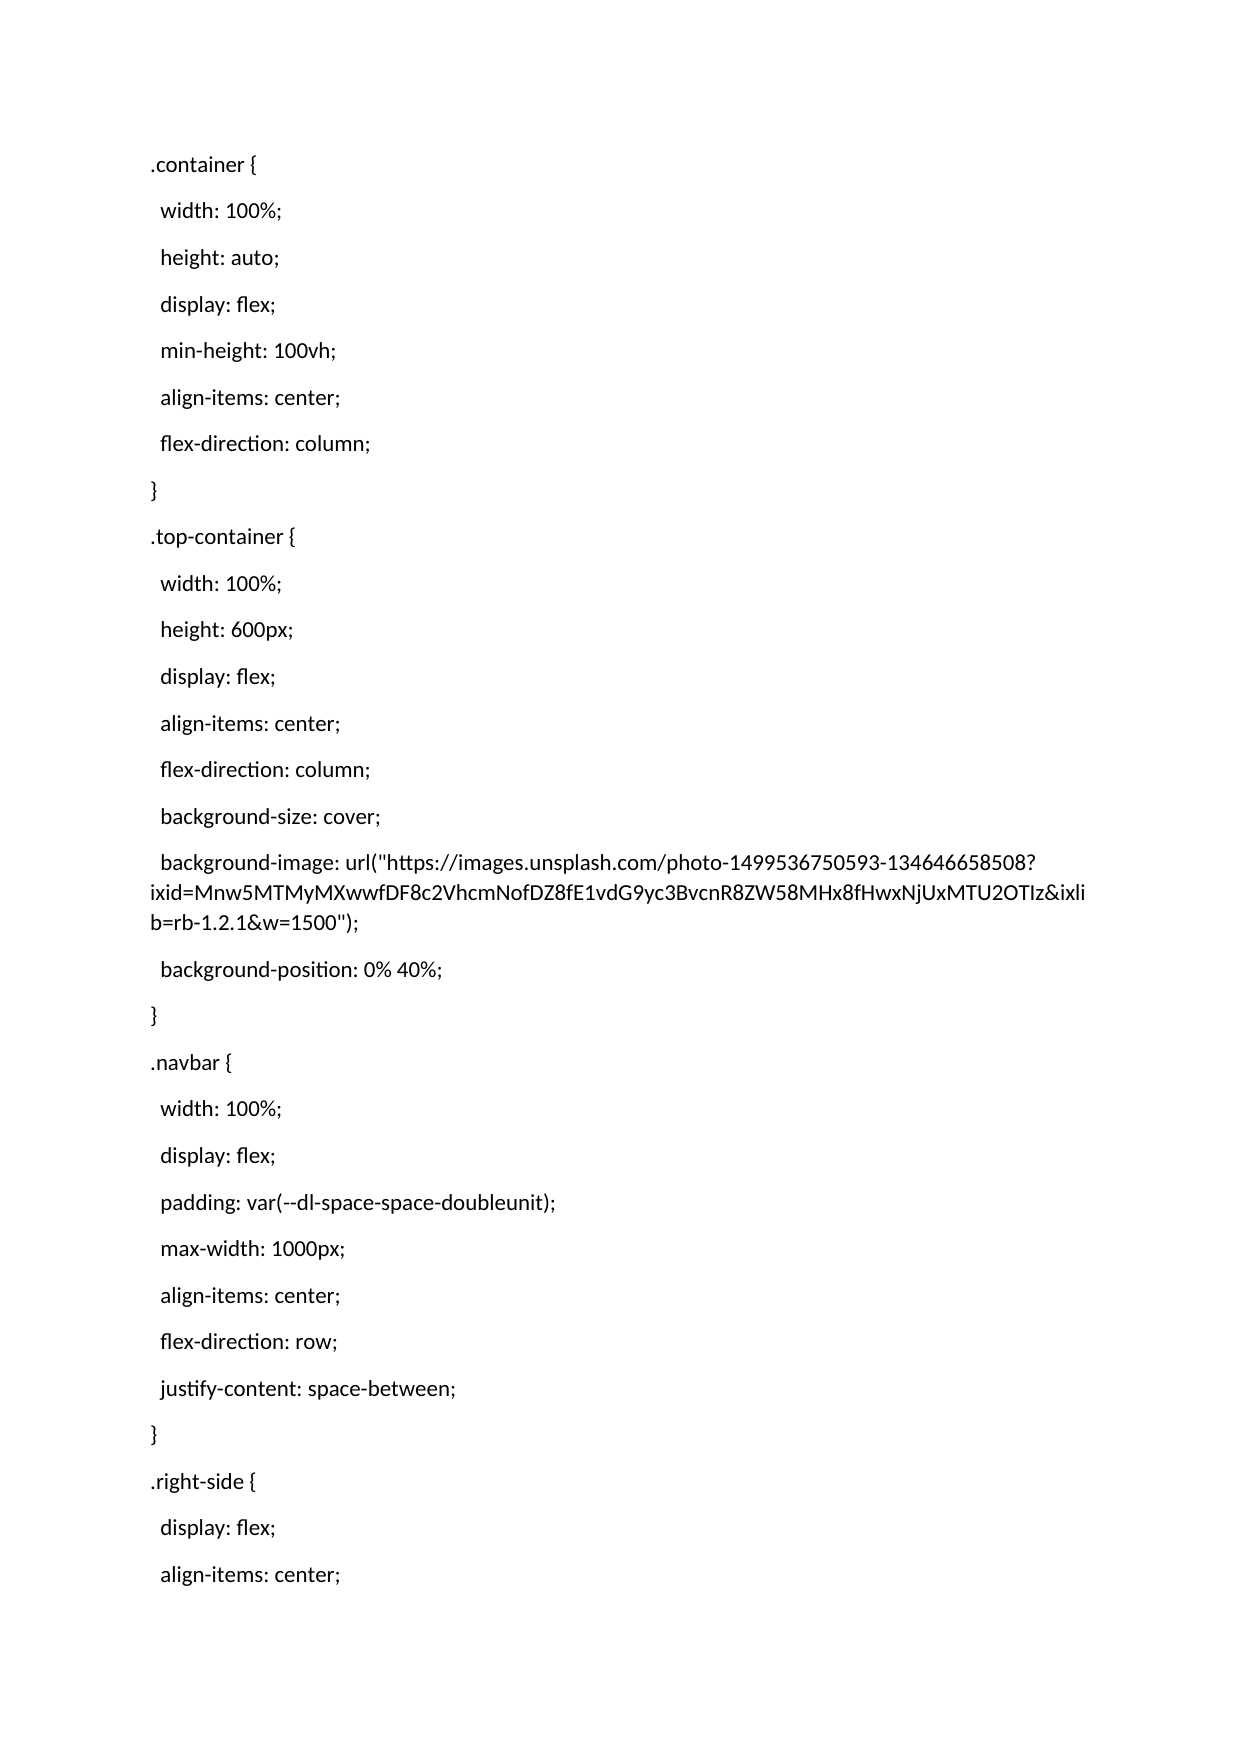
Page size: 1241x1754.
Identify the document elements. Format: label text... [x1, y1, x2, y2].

text display: flex; [150, 1513, 1090, 1542]
text flex-direction: column; [150, 429, 1090, 457]
text display: flex; [150, 1141, 1090, 1169]
text .right-side { [150, 1467, 1090, 1495]
text } [150, 1420, 1090, 1448]
text align-items: center; [150, 1560, 1090, 1588]
text background-size: cover; [150, 802, 1090, 830]
text } [150, 476, 1090, 504]
text background-image: url("https://images.unsplash.com/photo-1499536750593-134646658508?ixid=Mnw5MTMyMXwwfDF8c2VhcmNofDZ8fE1vdG9yc3BvcnR8ZW58MHx8fHwxNjUxMTU2OTIz&ixlib=rb-1.2.1&w=1500"); [150, 848, 1090, 936]
text justify-content: space-between; [150, 1374, 1090, 1402]
text flex-direction: row; [150, 1327, 1090, 1355]
text } [150, 1001, 1090, 1029]
text height: auto; [150, 243, 1090, 271]
text flex-direction: column; [150, 755, 1090, 783]
text align-items: center; [150, 1281, 1090, 1309]
text max-width: 1000px; [150, 1234, 1090, 1262]
text width: 100%; [150, 1094, 1090, 1122]
text display: flex; [150, 662, 1090, 690]
text .container { [150, 150, 1090, 178]
text background-position: 0% 40%; [150, 955, 1090, 983]
text padding: var(--dl-space-space-doubleunit); [150, 1188, 1090, 1216]
text align-items: center; [150, 709, 1090, 737]
text .top-container { [150, 522, 1090, 551]
text height: 600px; [150, 616, 1090, 644]
text display: flex; [150, 290, 1090, 318]
text width: 100%; [150, 569, 1090, 597]
text min-height: 100vh; [150, 336, 1090, 364]
text .navbar { [150, 1048, 1090, 1076]
text width: 100%; [150, 197, 1090, 224]
text align-items: center; [150, 383, 1090, 411]
